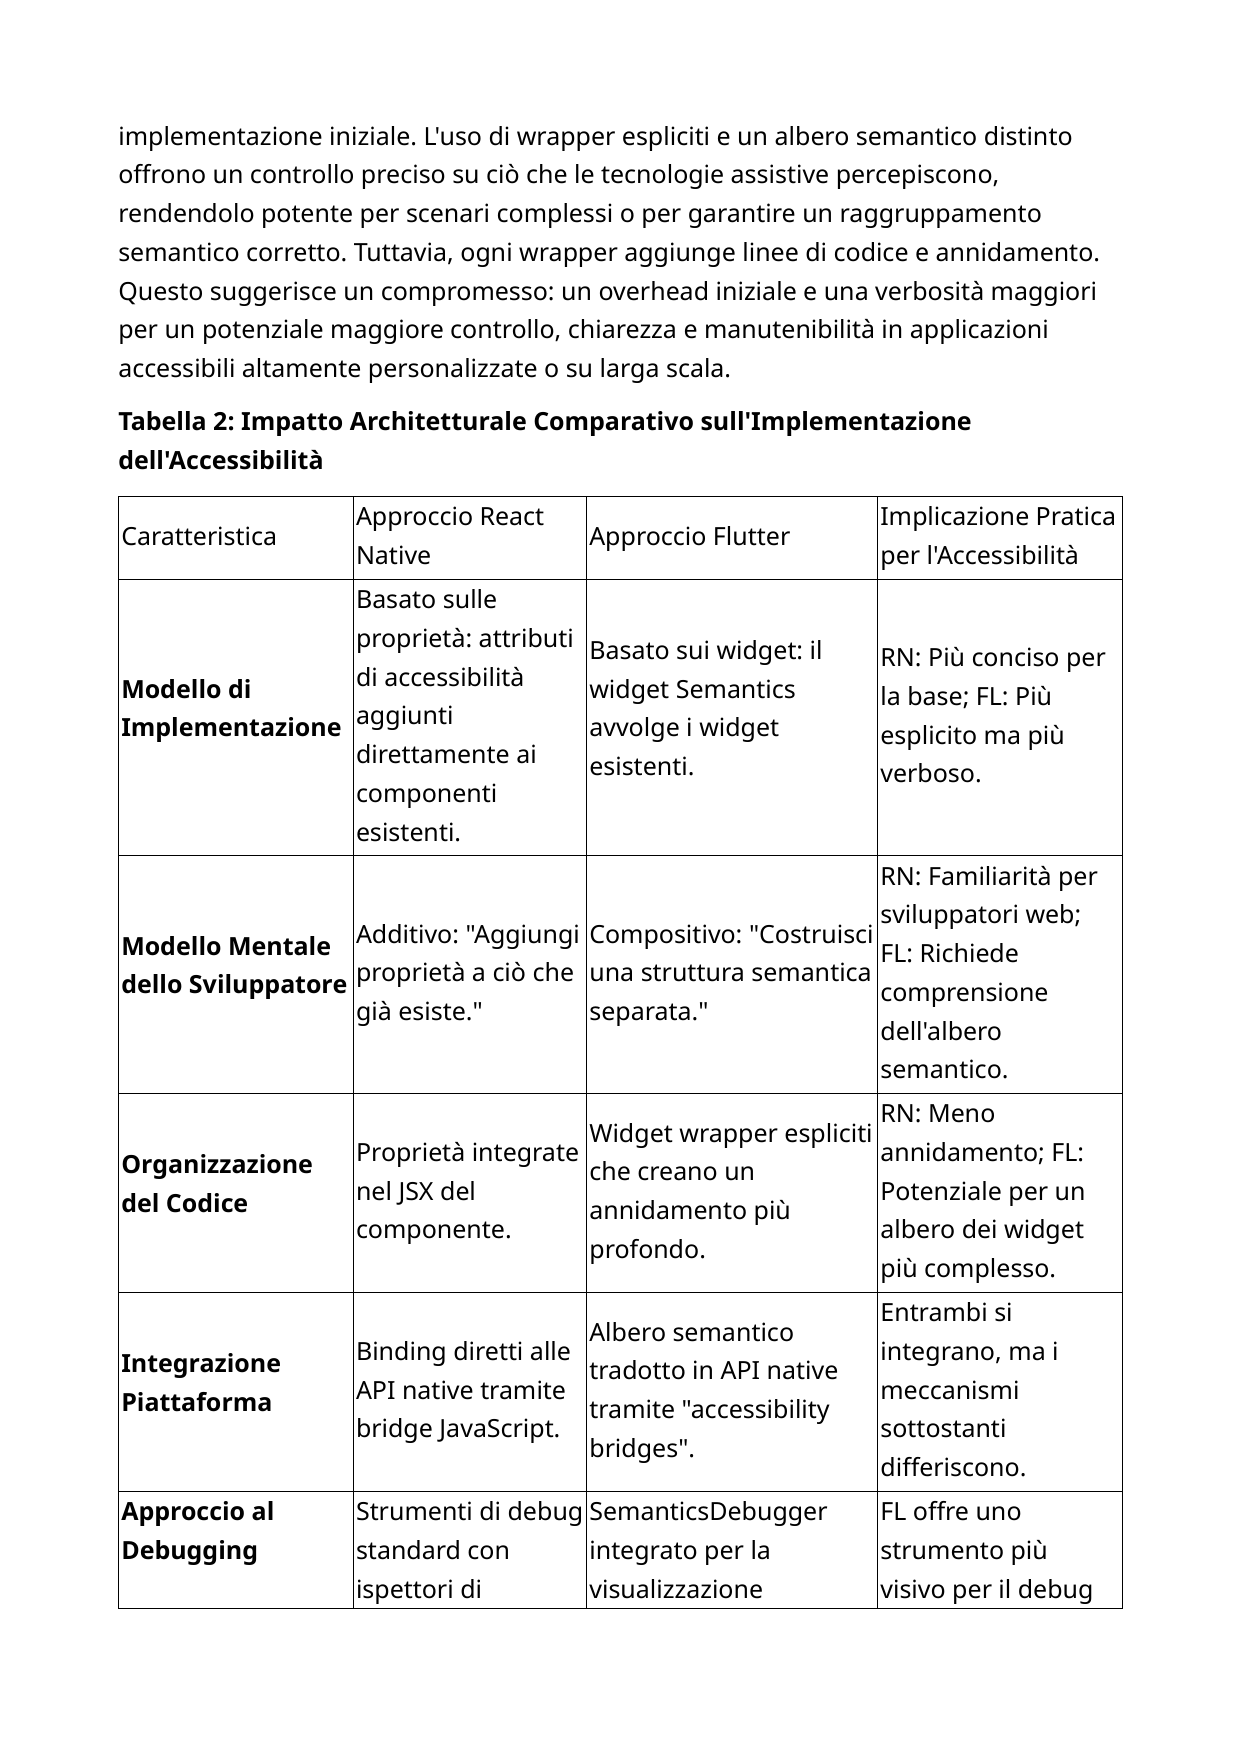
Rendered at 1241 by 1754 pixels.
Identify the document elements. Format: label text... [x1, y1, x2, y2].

table_header Approccio React Native [354, 497, 586, 579]
table_cell Strumenti di debug standard con ispettori di [354, 1492, 586, 1608]
table_cell FL offre uno strumento più visivo per il debug [878, 1492, 1122, 1608]
table_cell Integrazione Piattaforma [119, 1293, 353, 1491]
text Tabella 2: Impatto Architetturale Comparativo sull'Implementazione dell'Accessibilità [118, 404, 1122, 477]
table_cell Basato sui widget: il widget Semantics avvolge i widget esistenti. [587, 580, 877, 855]
table_cell Modello Mentale dello Sviluppatore [119, 856, 353, 1093]
table_cell Binding diretti alle API native tramite bridge JavaScript. [354, 1293, 586, 1491]
table_cell Widget wrapper espliciti che creano un annidamento più profondo. [587, 1094, 877, 1292]
table_cell Proprietà integrate nel JSX del componente. [354, 1094, 586, 1292]
table_cell Compositivo: "Costruisci una struttura semantica separata." [587, 856, 877, 1093]
table_cell Entrambi si integrano, ma i meccanismi sottostanti differiscono. [878, 1293, 1122, 1491]
table_cell Additivo: "Aggiungi proprietà a ciò che già esiste." [354, 856, 586, 1093]
table_header Caratteristica [119, 497, 353, 579]
table_cell Organizzazione del Codice [119, 1094, 353, 1292]
table_header Implicazione Pratica per l'Accessibilità [878, 497, 1122, 579]
table_cell SemanticsDebugger integrato per la visualizzazione [587, 1492, 877, 1608]
table_cell Modello di Implementazione [119, 580, 353, 855]
table_cell Albero semantico tradotto in API native tramite "accessibility bridges". [587, 1293, 877, 1491]
table_cell Basato sulle proprietà: attributi di accessibilità aggiunti direttamente ai componenti esistenti. [354, 580, 586, 855]
table_cell RN: Più conciso per la base; FL: Più esplicito ma più verboso. [878, 580, 1122, 855]
table_cell RN: Meno annidamento; FL: Potenziale per un albero dei widget più complesso. [878, 1094, 1122, 1292]
text implementazione iniziale. L'uso di wrapper espliciti e un albero semantico distinto offrono un controllo preciso su ciò che le tecnologie assistive percepiscono, rendendolo potente per scenari complessi o per garantire un raggruppamento semantico corretto. Tuttavia, ogni wrapper aggiunge linee di codice e annidamento. Questo suggerisce un compromesso: un overhead iniziale e una verbosità maggiori per un potenziale maggiore controllo, chiarezza e manutenibilità in applicazioni accessibili altamente personalizzate o su larga scala. [118, 118, 1122, 385]
table_cell RN: Familiarità per sviluppatori web; FL: Richiede comprensione dell'albero semantico. [878, 856, 1122, 1093]
table_header Approccio Flutter [587, 497, 877, 579]
table_cell Approccio al Debugging [119, 1492, 353, 1608]
